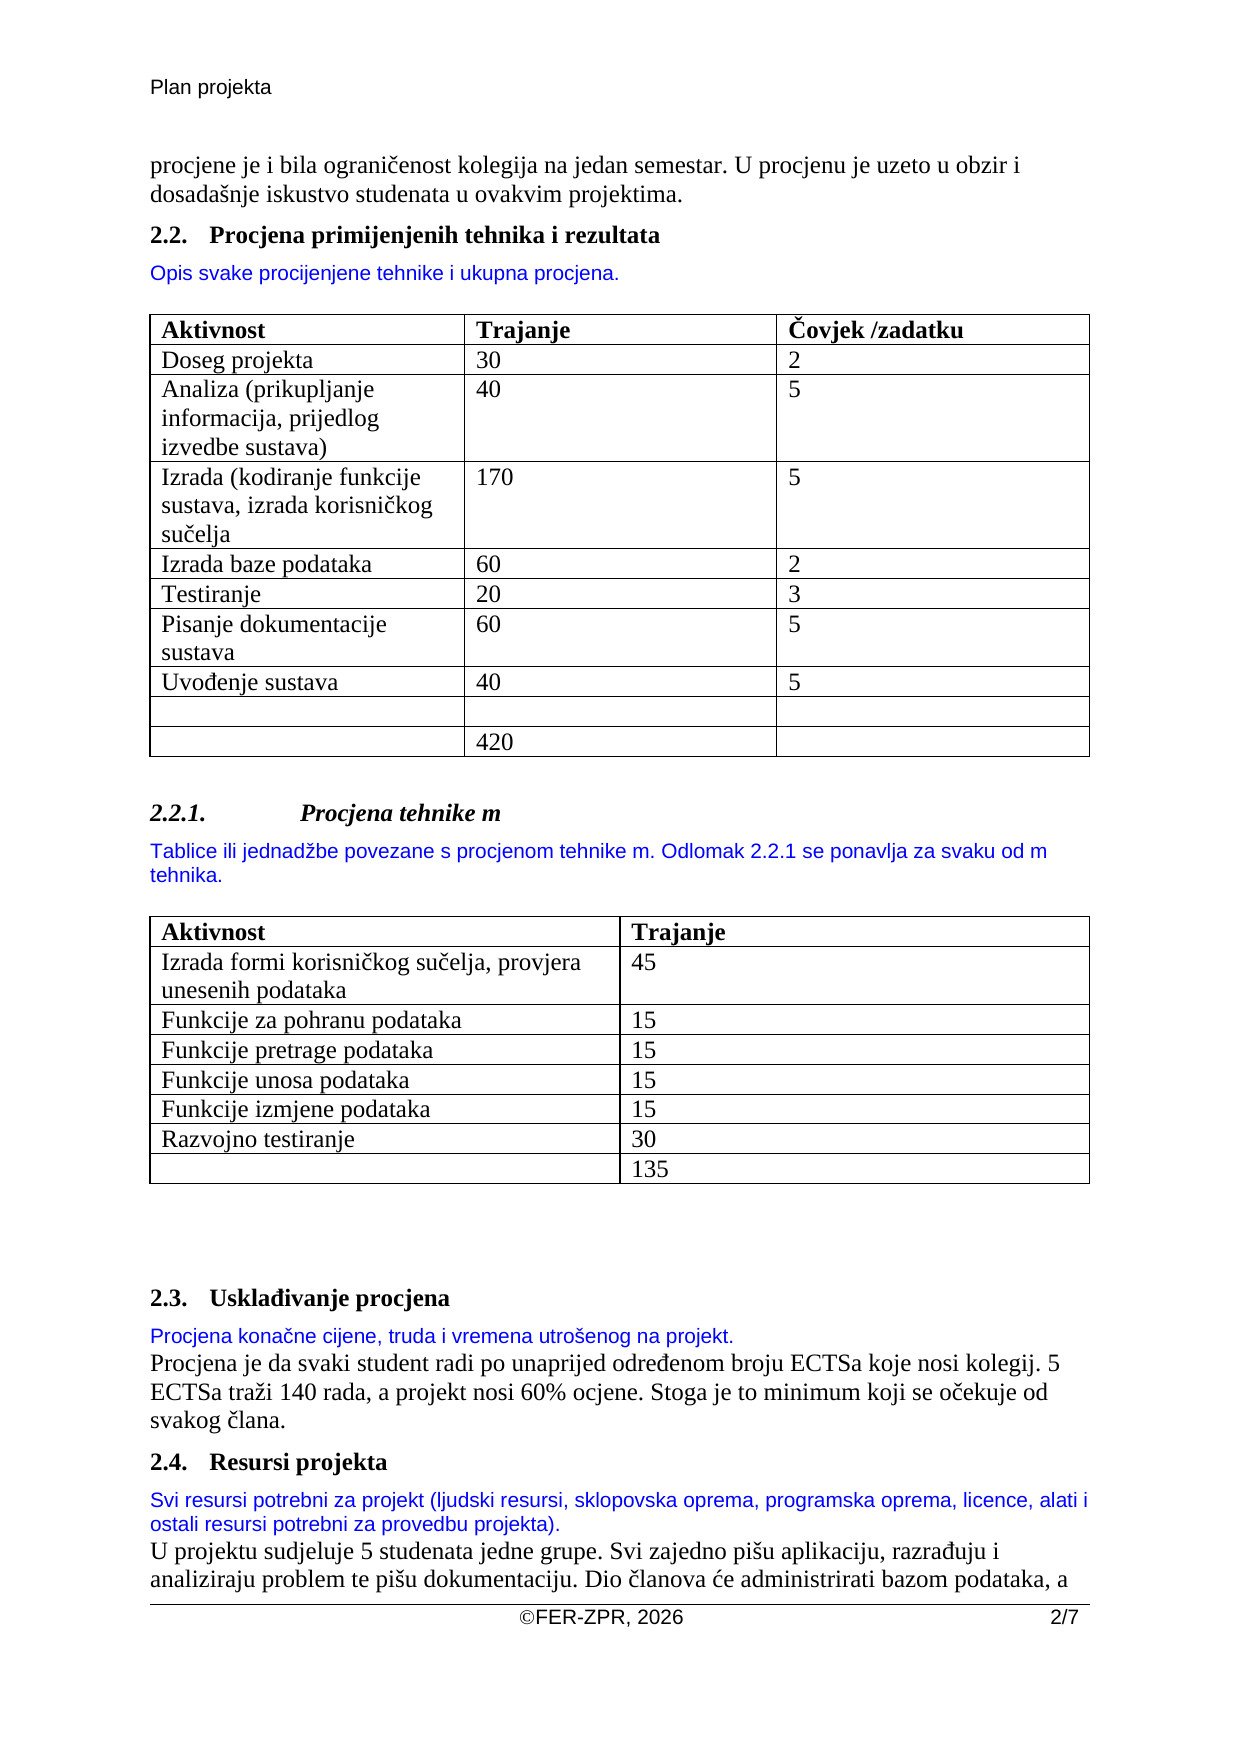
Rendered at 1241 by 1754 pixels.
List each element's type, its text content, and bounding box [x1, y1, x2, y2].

table_cell [465, 697, 776, 726]
table_cell 30 [465, 345, 776, 373]
table_cell 15 [621, 1035, 1089, 1064]
subtitle Procjena primijenjenih tehnika i rezultata [150, 220, 1090, 249]
table_cell [151, 727, 464, 756]
text Procjena je da svaki student radi po unaprijed određenom broju ECTSa koje nosi kolegij. 5 ECTSa traži 140 rada, a projekt nosi 60% ocjene. Stoga je to minimum koji se očekuje od svakog člana. [150, 1348, 1090, 1434]
table_cell Izrada formi korisničkog sučelja, provjera unesenih podataka [151, 947, 619, 1004]
table_cell 170 [465, 462, 776, 548]
table_cell 2 [777, 549, 1089, 578]
table_cell [151, 697, 464, 726]
text Tablice ili jednadžbe povezane s procjenom tehnike m. Odlomak 2.2.1 se ponavlja za svaku od m tehnika. [150, 839, 1090, 887]
text U projektu sudjeluje 5 studenata jedne grupe. Svi zajedno pišu aplikaciju, razrađuju i analiziraju problem te pišu dokumentaciju. Dio članova će administrirati bazom podataka, a [150, 1536, 1090, 1593]
table_cell 60 [465, 609, 776, 666]
table_cell 15 [621, 1005, 1089, 1034]
table_cell Izrada (kodiranje funkcije sustava, izrada korisničkog sučelja [151, 462, 464, 548]
table_cell Izrada baze podataka [151, 549, 464, 578]
table_cell 45 [621, 947, 1089, 1004]
subtitle Procjena tehnike m [150, 798, 1090, 827]
table_cell 60 [465, 549, 776, 578]
table_cell [777, 727, 1089, 756]
table_cell [777, 697, 1089, 726]
table_cell 135 [621, 1154, 1089, 1183]
table_cell 3 [777, 579, 1089, 608]
table_cell 5 [777, 462, 1089, 548]
table_cell Funkcije izmjene podataka [151, 1095, 619, 1123]
subtitle Usklađivanje procjena [150, 1283, 1090, 1311]
table_header Aktivnost [151, 315, 464, 344]
table_cell 20 [465, 579, 776, 608]
table_cell Testiranje [151, 579, 464, 608]
text procjene je i bila ograničenost kolegija na jedan semestar. U procjenu je uzeto u obzir i dosadašnje iskustvo studenata u ovakvim projektima. [150, 150, 1090, 207]
table_cell 420 [465, 727, 776, 756]
table_header Trajanje [465, 315, 776, 344]
table_header Čovjek /zadatku [777, 315, 1089, 344]
text Opis svake procijenjene tehnike i ukupna procjena. [150, 261, 1090, 285]
table_cell 2 [777, 345, 1089, 373]
table_cell 15 [621, 1095, 1089, 1123]
table_cell 5 [777, 375, 1089, 461]
table_cell [151, 1154, 619, 1183]
text Procjena konačne cijene, truda i vremena utrošenog na projekt. [150, 1324, 1090, 1348]
table_cell 40 [465, 667, 776, 696]
table_cell 5 [777, 609, 1089, 666]
table_cell Funkcije unosa podataka [151, 1065, 619, 1093]
table_header Aktivnost [151, 917, 619, 946]
table_cell Analiza (prikupljanje informacija, prijedlog izvedbe sustava) [151, 375, 464, 461]
table_cell 40 [465, 375, 776, 461]
table_cell 5 [777, 667, 1089, 696]
table_cell 15 [621, 1065, 1089, 1093]
text Svi resursi potrebni za projekt (ljudski resursi, sklopovska oprema, programska oprema, licence, alati i ostali resursi potrebni za provedbu projekta). [150, 1488, 1090, 1536]
table_cell Razvojno testiranje [151, 1124, 619, 1153]
table_cell Funkcije za pohranu podataka [151, 1005, 619, 1034]
table_header Trajanje [621, 917, 1089, 946]
subtitle Resursi projekta [150, 1447, 1090, 1475]
table_cell Doseg projekta [151, 345, 464, 373]
table_cell 30 [621, 1124, 1089, 1153]
table_cell Pisanje dokumentacije sustava [151, 609, 464, 666]
table_cell Uvođenje sustava [151, 667, 464, 696]
table_cell Funkcije pretrage podataka [151, 1035, 619, 1064]
